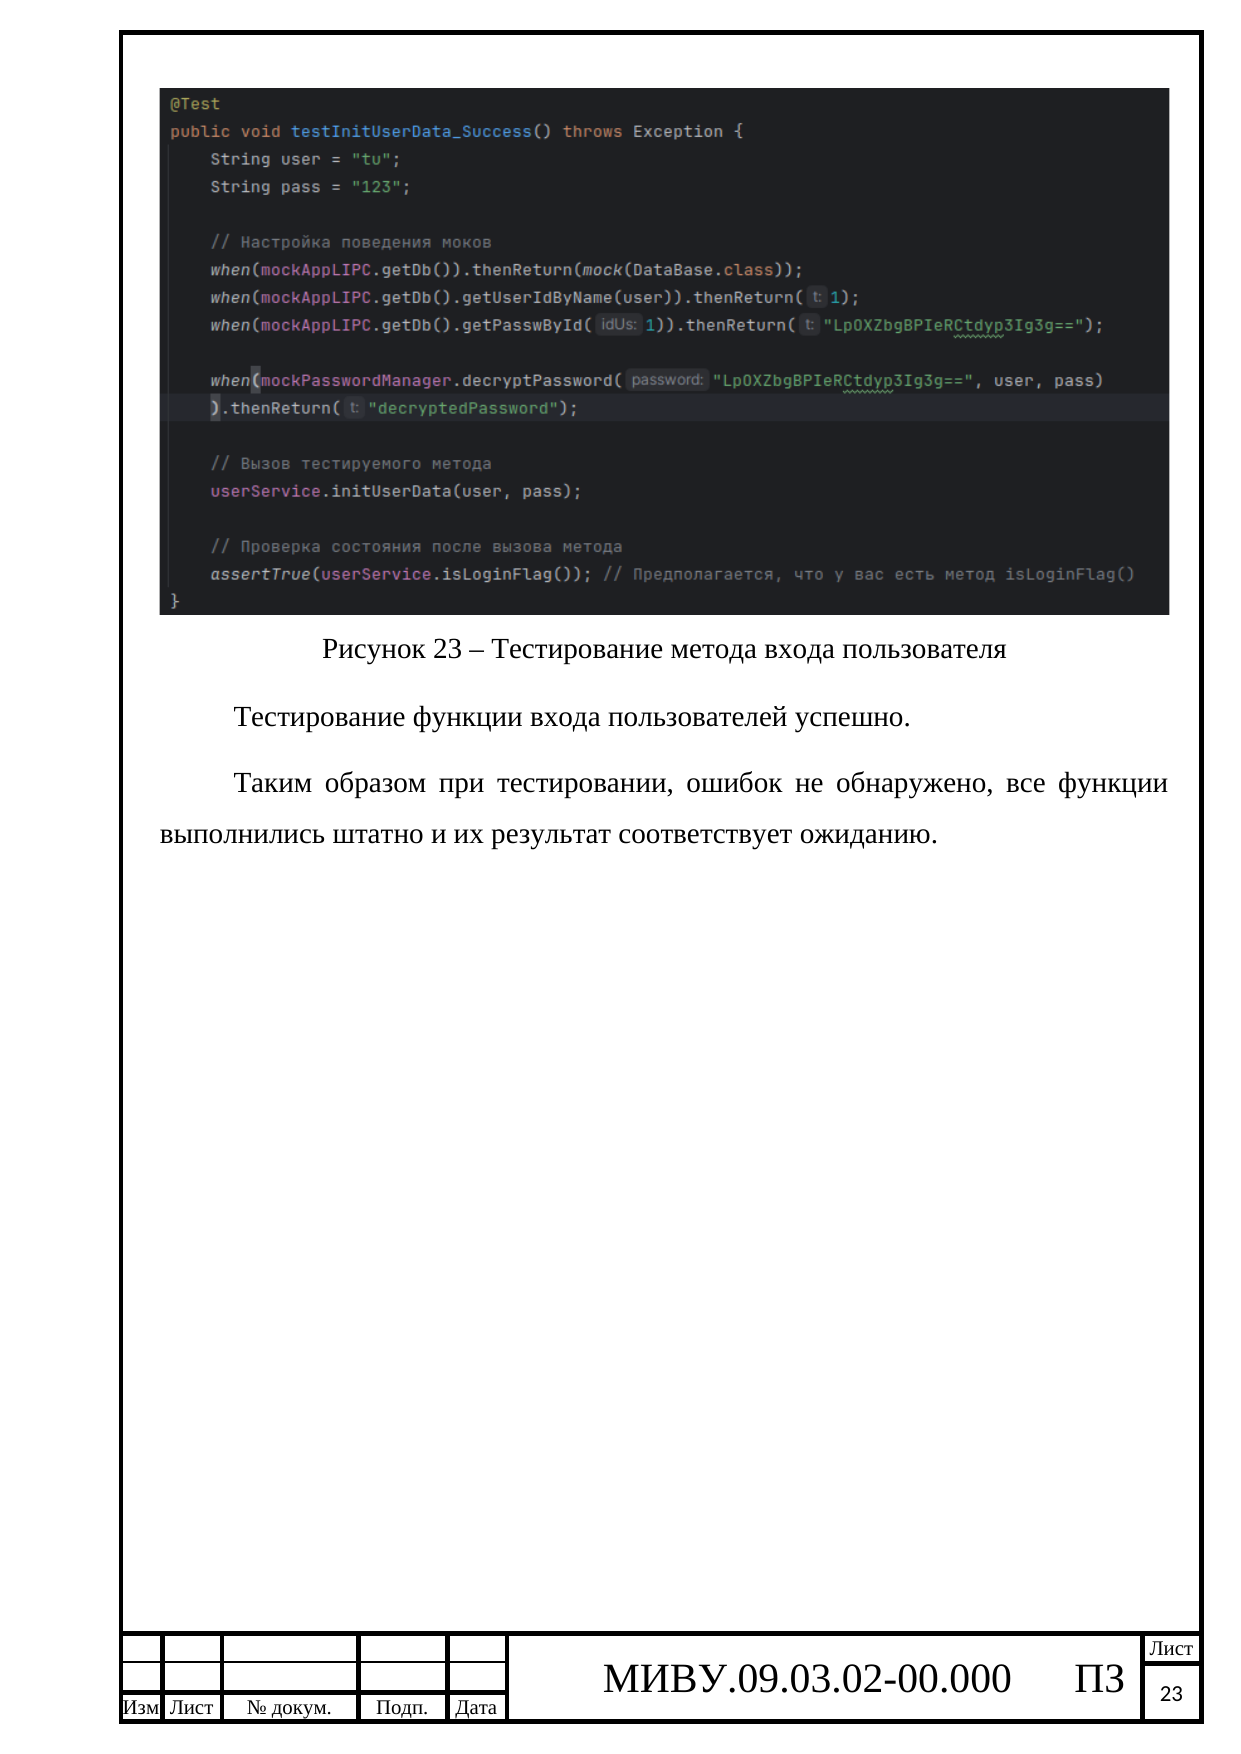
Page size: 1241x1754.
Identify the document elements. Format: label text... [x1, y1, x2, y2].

picture [159, 88, 1170, 615]
text Рисунок 23 – Тестирование метода входа пользователя [159, 615, 1169, 665]
text Таким образом при тестировании, ошибок не обнаружено, все функции выполнились штатно и их результат соответствует ожиданию. [159, 766, 1169, 849]
text Тестирование функции входа пользователей успешно. [159, 699, 1169, 732]
